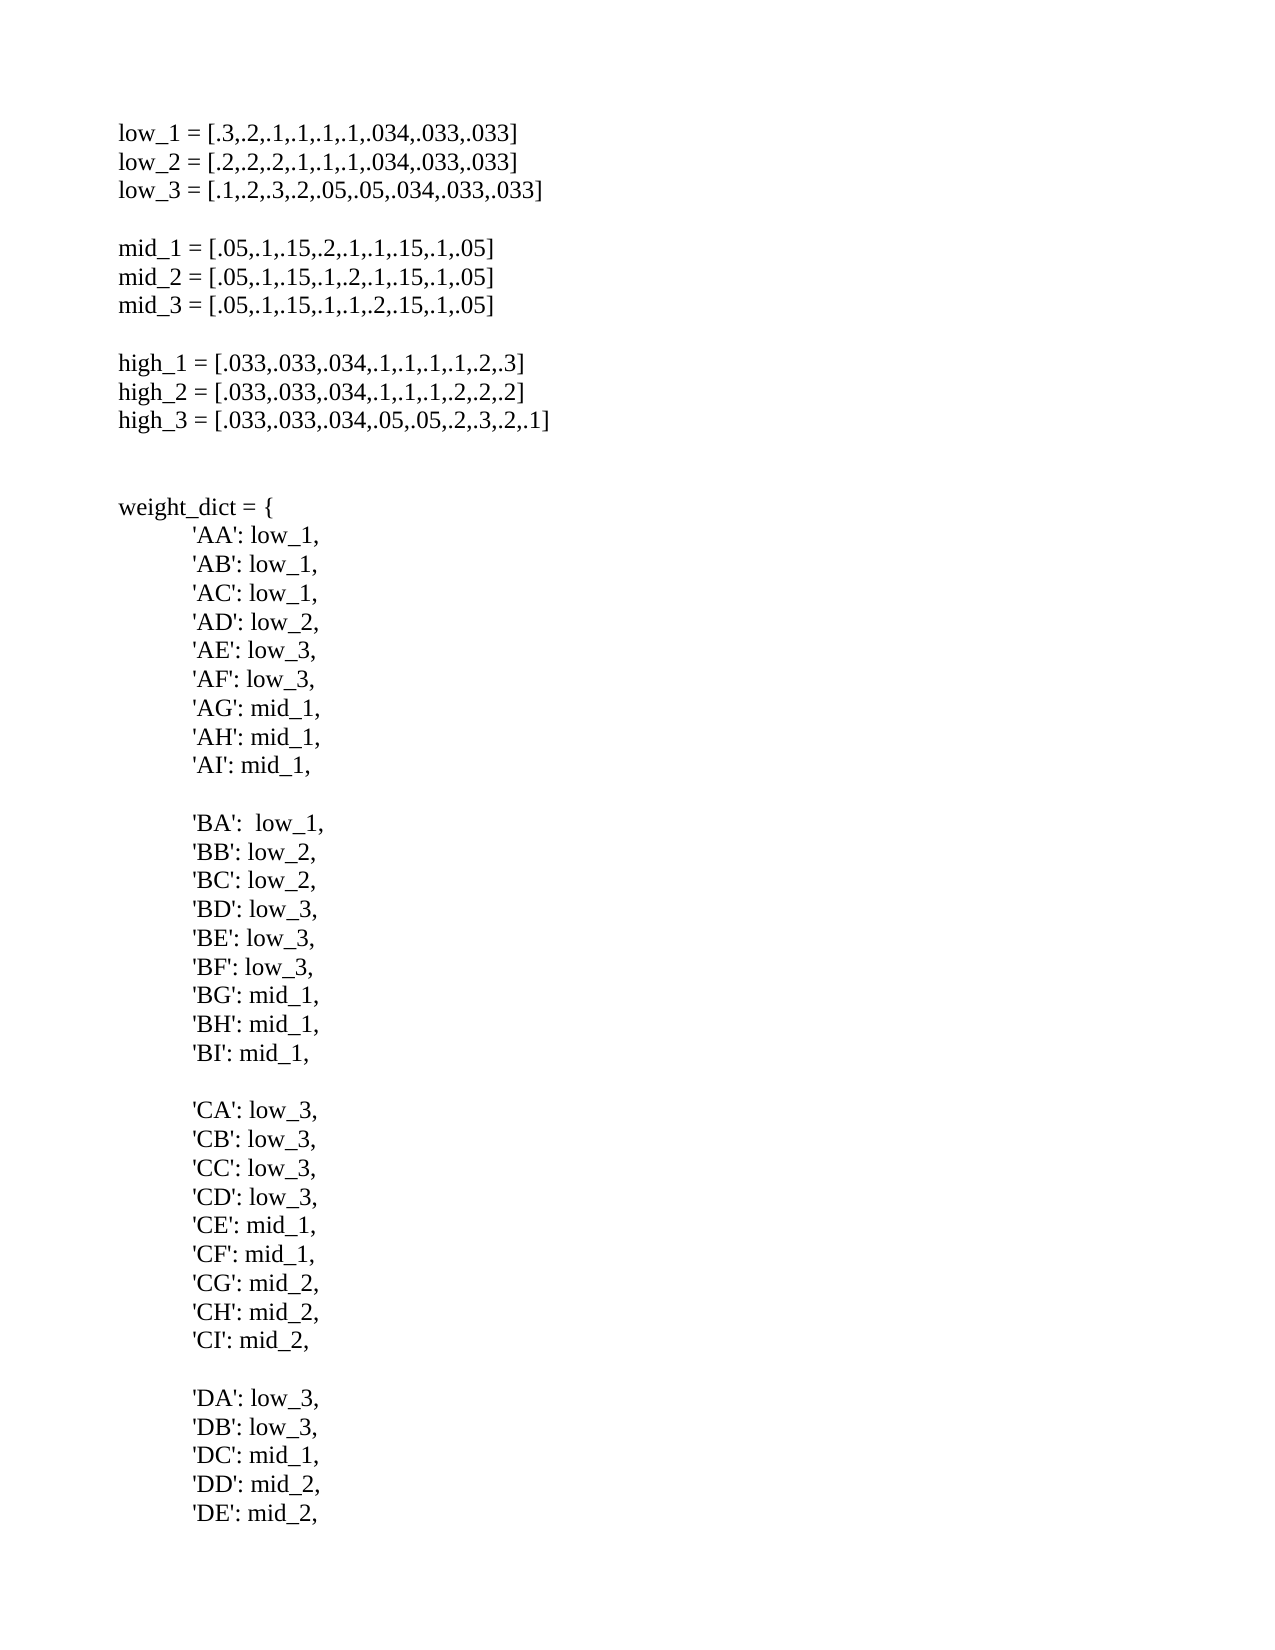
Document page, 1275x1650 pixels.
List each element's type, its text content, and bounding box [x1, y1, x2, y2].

text 'CD': low_3, [118, 1182, 1157, 1211]
text 'DD': mid_2, [118, 1469, 1157, 1498]
text 'CI': mid_2, [118, 1326, 1157, 1354]
text 'CA': low_3, [118, 1096, 1157, 1124]
text 'BI': mid_1, [118, 1038, 1157, 1067]
text 'AF': low_3, [118, 664, 1157, 693]
text low_2 = [.2,.2,.2,.1,.1,.1,.034,.033,.033] [118, 147, 1157, 176]
text 'BF': low_3, [118, 952, 1157, 981]
text 'DB': low_3, [118, 1412, 1157, 1441]
text mid_3 = [.05,.1,.15,.1,.1,.2,.15,.1,.05] [118, 291, 1157, 319]
text mid_2 = [.05,.1,.15,.1,.2,.1,.15,.1,.05] [118, 262, 1157, 291]
text 'CB': low_3, [118, 1124, 1157, 1153]
text 'CC': low_3, [118, 1153, 1157, 1182]
text 'CH': mid_2, [118, 1297, 1157, 1326]
text high_3 = [.033,.033,.034,.05,.05,.2,.3,.2,.1] [118, 406, 1157, 434]
text 'BD': low_3, [118, 894, 1157, 923]
text 'AA': low_1, [118, 521, 1157, 549]
text 'AI': mid_1, [118, 751, 1157, 779]
text 'AH': mid_1, [118, 722, 1157, 751]
text low_1 = [.3,.2,.1,.1,.1,.1,.034,.033,.033] [118, 118, 1157, 147]
text 'BE': low_3, [118, 923, 1157, 952]
text 'BH': mid_1, [118, 1009, 1157, 1038]
text 'DE': mid_2, [118, 1498, 1157, 1527]
text weight_dict = { [118, 492, 1157, 521]
text high_2 = [.033,.033,.034,.1,.1,.1,.2,.2,.2] [118, 377, 1157, 406]
text 'AD': low_2, [118, 607, 1157, 636]
text mid_1 = [.05,.1,.15,.2,.1,.1,.15,.1,.05] [118, 233, 1157, 262]
text high_1 = [.033,.033,.034,.1,.1,.1,.1,.2,.3] [118, 348, 1157, 377]
text 'DC': mid_1, [118, 1441, 1157, 1469]
text 'CE': mid_1, [118, 1211, 1157, 1239]
text 'DA': low_3, [118, 1383, 1157, 1412]
text low_3 = [.1,.2,.3,.2,.05,.05,.034,.033,.033] [118, 176, 1157, 204]
text 'AB': low_1, [118, 549, 1157, 578]
text 'BB': low_2, [118, 837, 1157, 866]
text 'BC': low_2, [118, 866, 1157, 894]
text 'CF': mid_1, [118, 1239, 1157, 1268]
text 'AG': mid_1, [118, 693, 1157, 722]
text 'BA': low_1, [118, 808, 1157, 837]
text 'AE': low_3, [118, 636, 1157, 664]
text 'CG': mid_2, [118, 1268, 1157, 1297]
text 'AC': low_1, [118, 578, 1157, 607]
text 'BG': mid_1, [118, 981, 1157, 1009]
